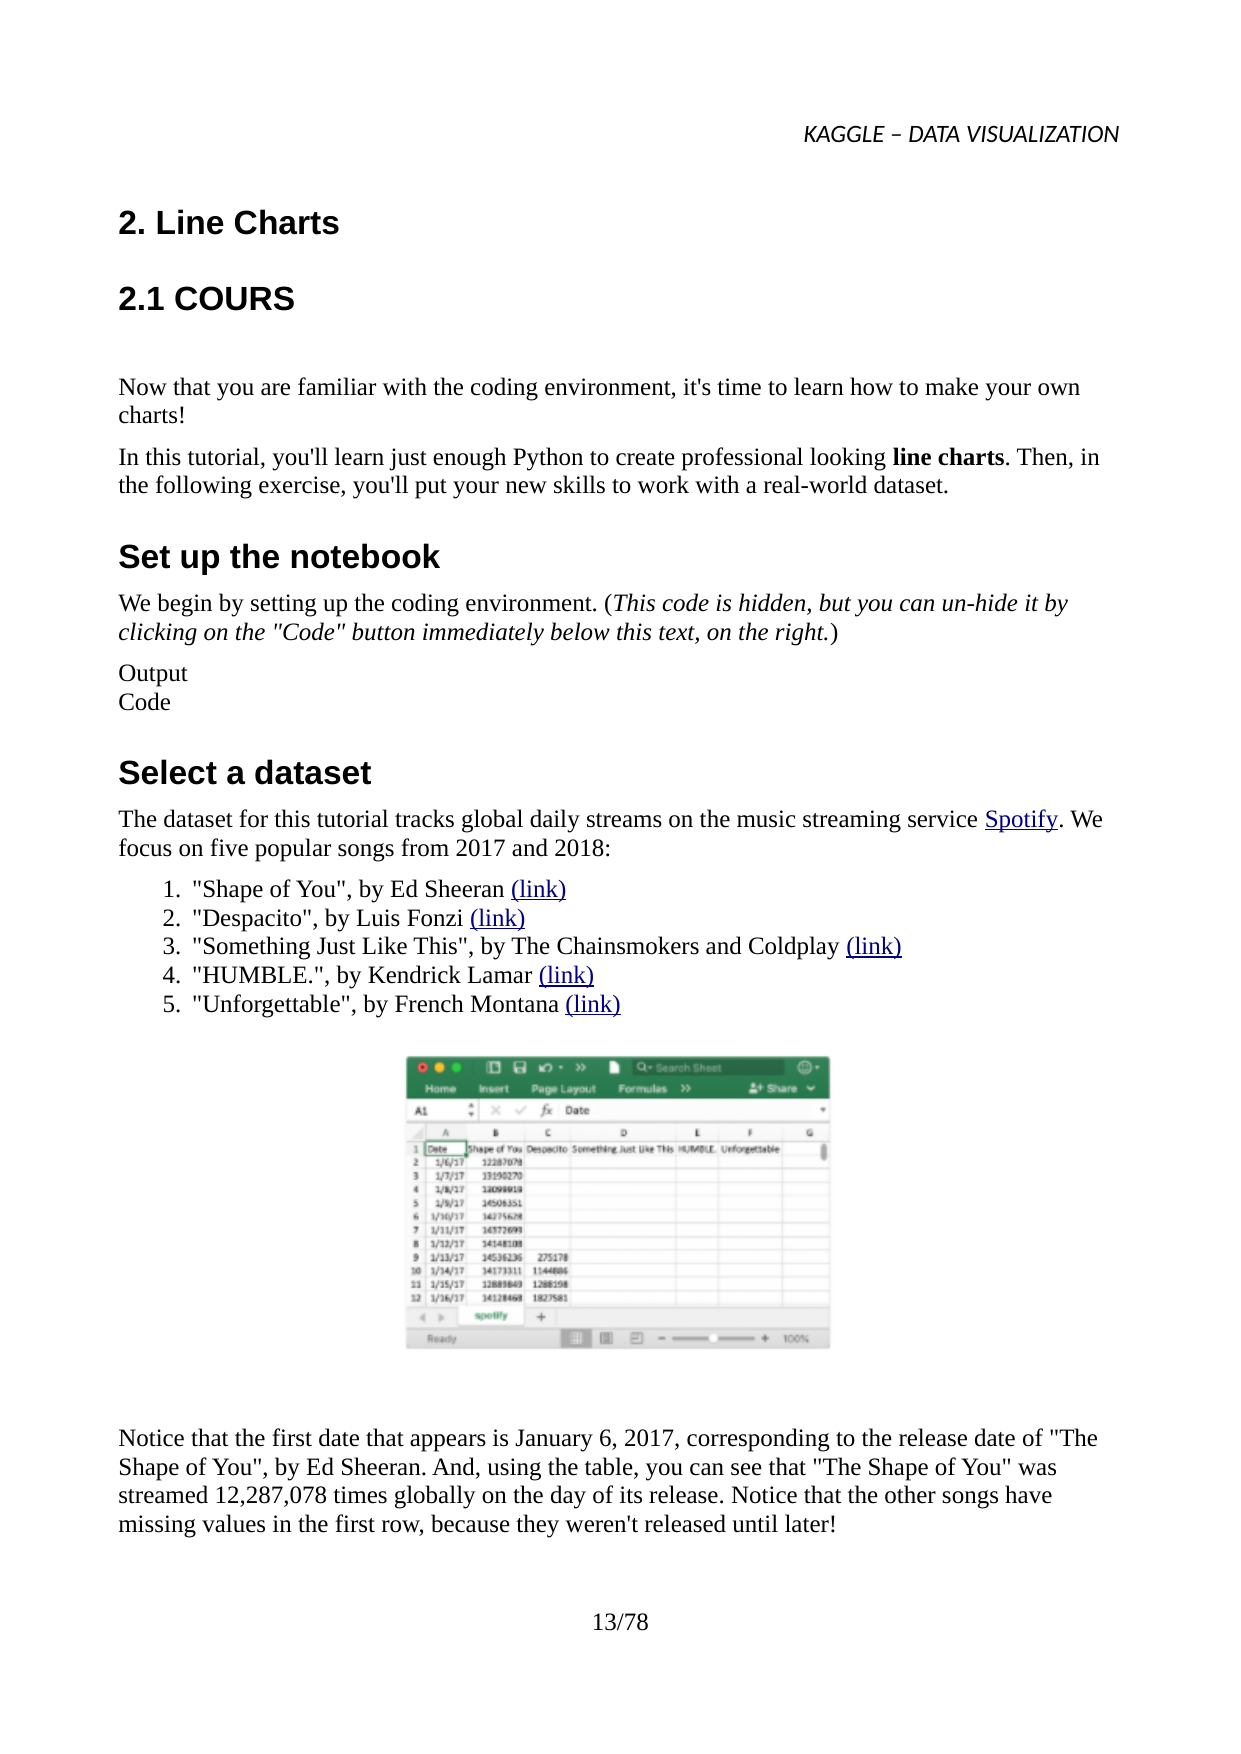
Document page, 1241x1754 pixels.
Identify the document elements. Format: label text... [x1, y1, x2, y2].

text Notice that the first date that appears is January 6, 2017, corresponding to the release date of "The Shape of You", by Ed Sheeran. And, using the table, you can see that "The Shape of You" was streamed 12,287,078 times globally on the day of its release. Notice that the other songs have missing values in the first row, because they weren't released until later! [118, 1423, 1122, 1538]
subtitle Set up the notebook [118, 537, 1122, 575]
list "HUMBLE.", by Kendrick Lamar (link) [162, 960, 1122, 989]
text Now that you are familiar with the coding environment, it's time to learn how to make your own charts! [118, 372, 1122, 429]
text Code [118, 687, 1122, 715]
text Output [118, 658, 1122, 687]
list "Despacito", by Luis Fonzi (link) [162, 903, 1122, 931]
text We begin by setting up the coding environment. (This code is hidden, but you can un-hide it by clicking on the "Code" button immediately below this text, on the right.) [118, 588, 1122, 645]
text The dataset for this tutorial tracks global daily streams on the music streaming service Spotify. We focus on five popular songs from 2017 and 2018: [118, 804, 1122, 861]
list "Shape of You", by Ed Sheeran (link) [162, 874, 1122, 903]
picture [383, 1030, 857, 1382]
subtitle 2.1 COURS [118, 279, 1122, 318]
list "Unforgettable", by French Montana (link) [162, 989, 1122, 1018]
subtitle 2. Line Charts [118, 203, 1122, 242]
subtitle Select a dataset [118, 753, 1122, 791]
list "Something Just Like This", by The Chainsmokers and Coldplay (link) [162, 931, 1122, 960]
text In this tutorial, you'll learn just enough Python to create professional looking line charts. Then, in the following exercise, you'll put your new skills to work with a real-world dataset. [118, 442, 1122, 499]
